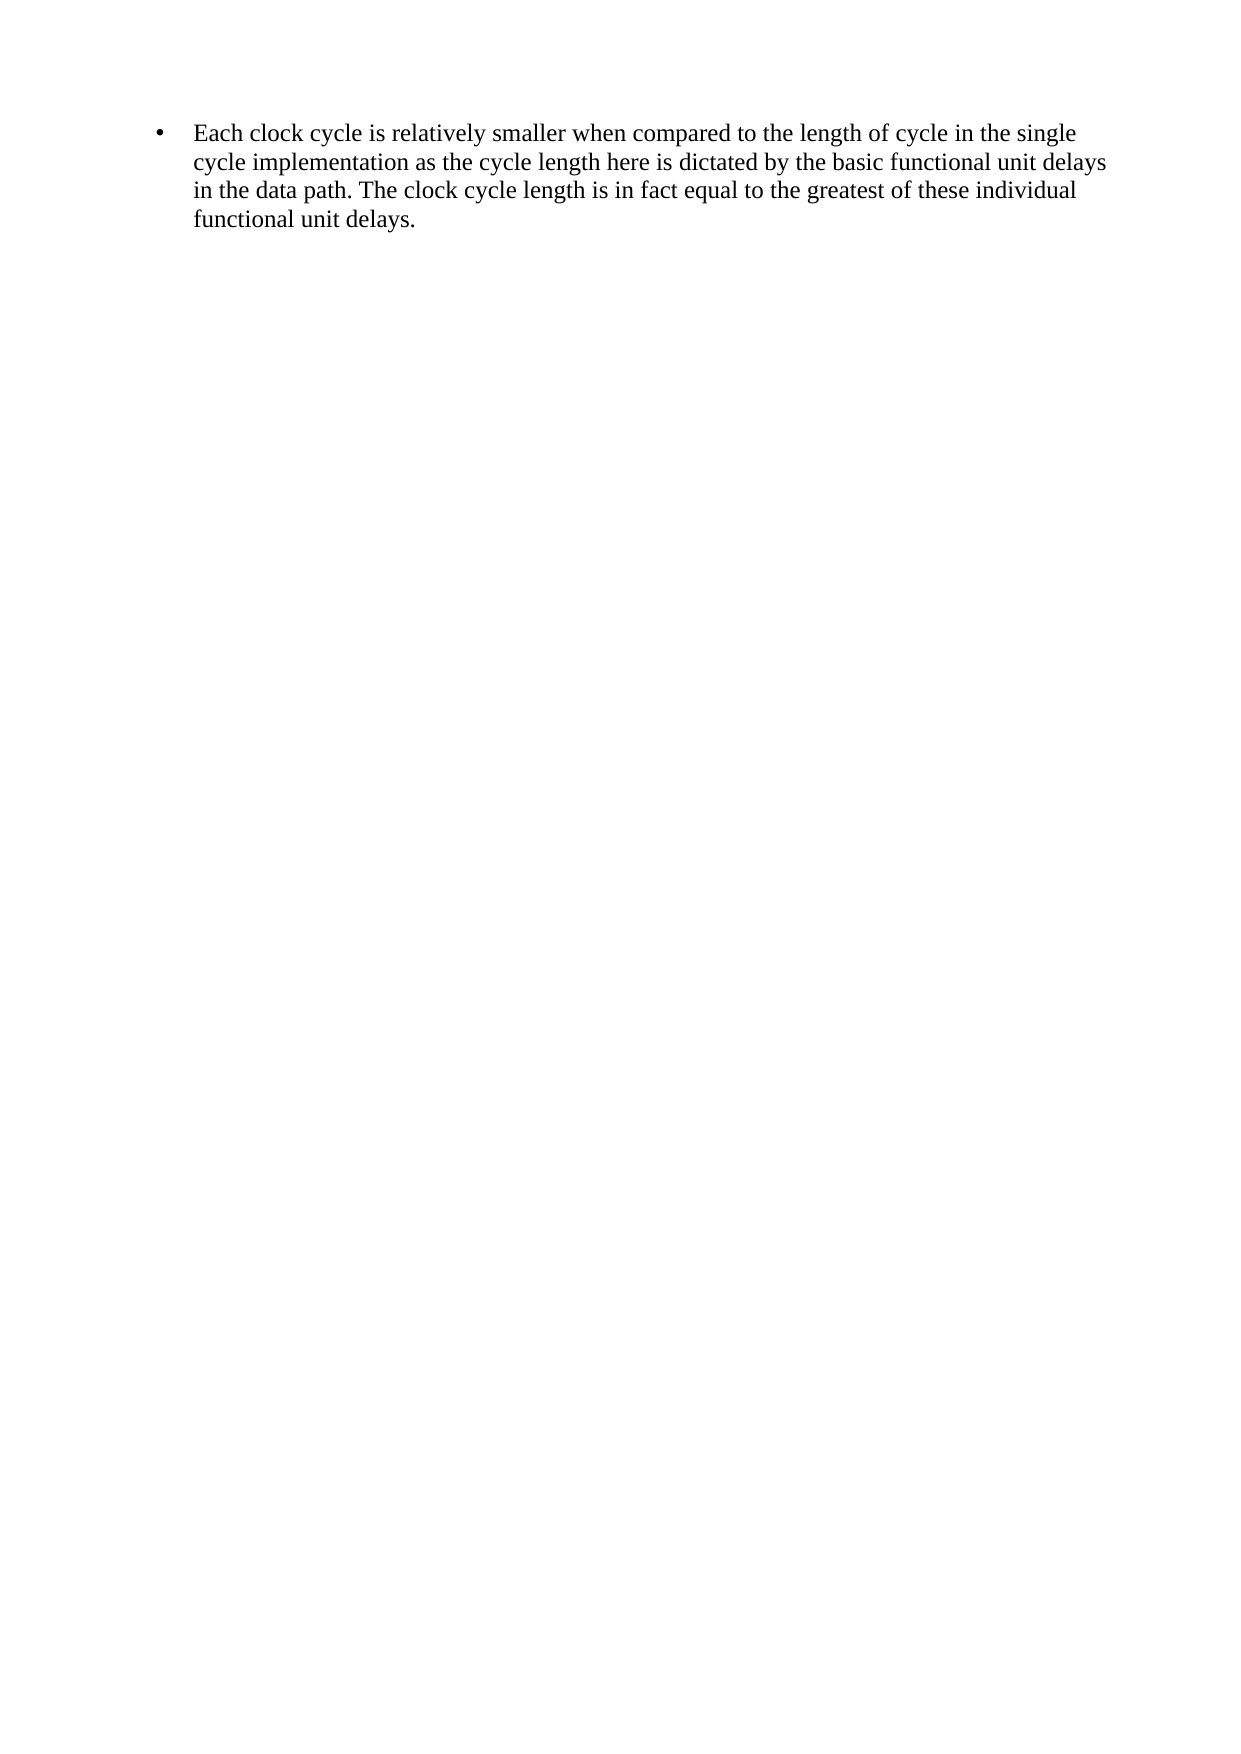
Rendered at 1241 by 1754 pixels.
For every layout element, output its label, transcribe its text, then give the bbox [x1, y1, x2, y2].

list Each clock cycle is relatively smaller when compared to the length of cycle in the single cycle implementation as the cycle length here is dictated by the basic functional unit delays in the data path. The clock cycle length is in fact equal to the greatest of these individual functional unit delays. [156, 118, 1122, 233]
